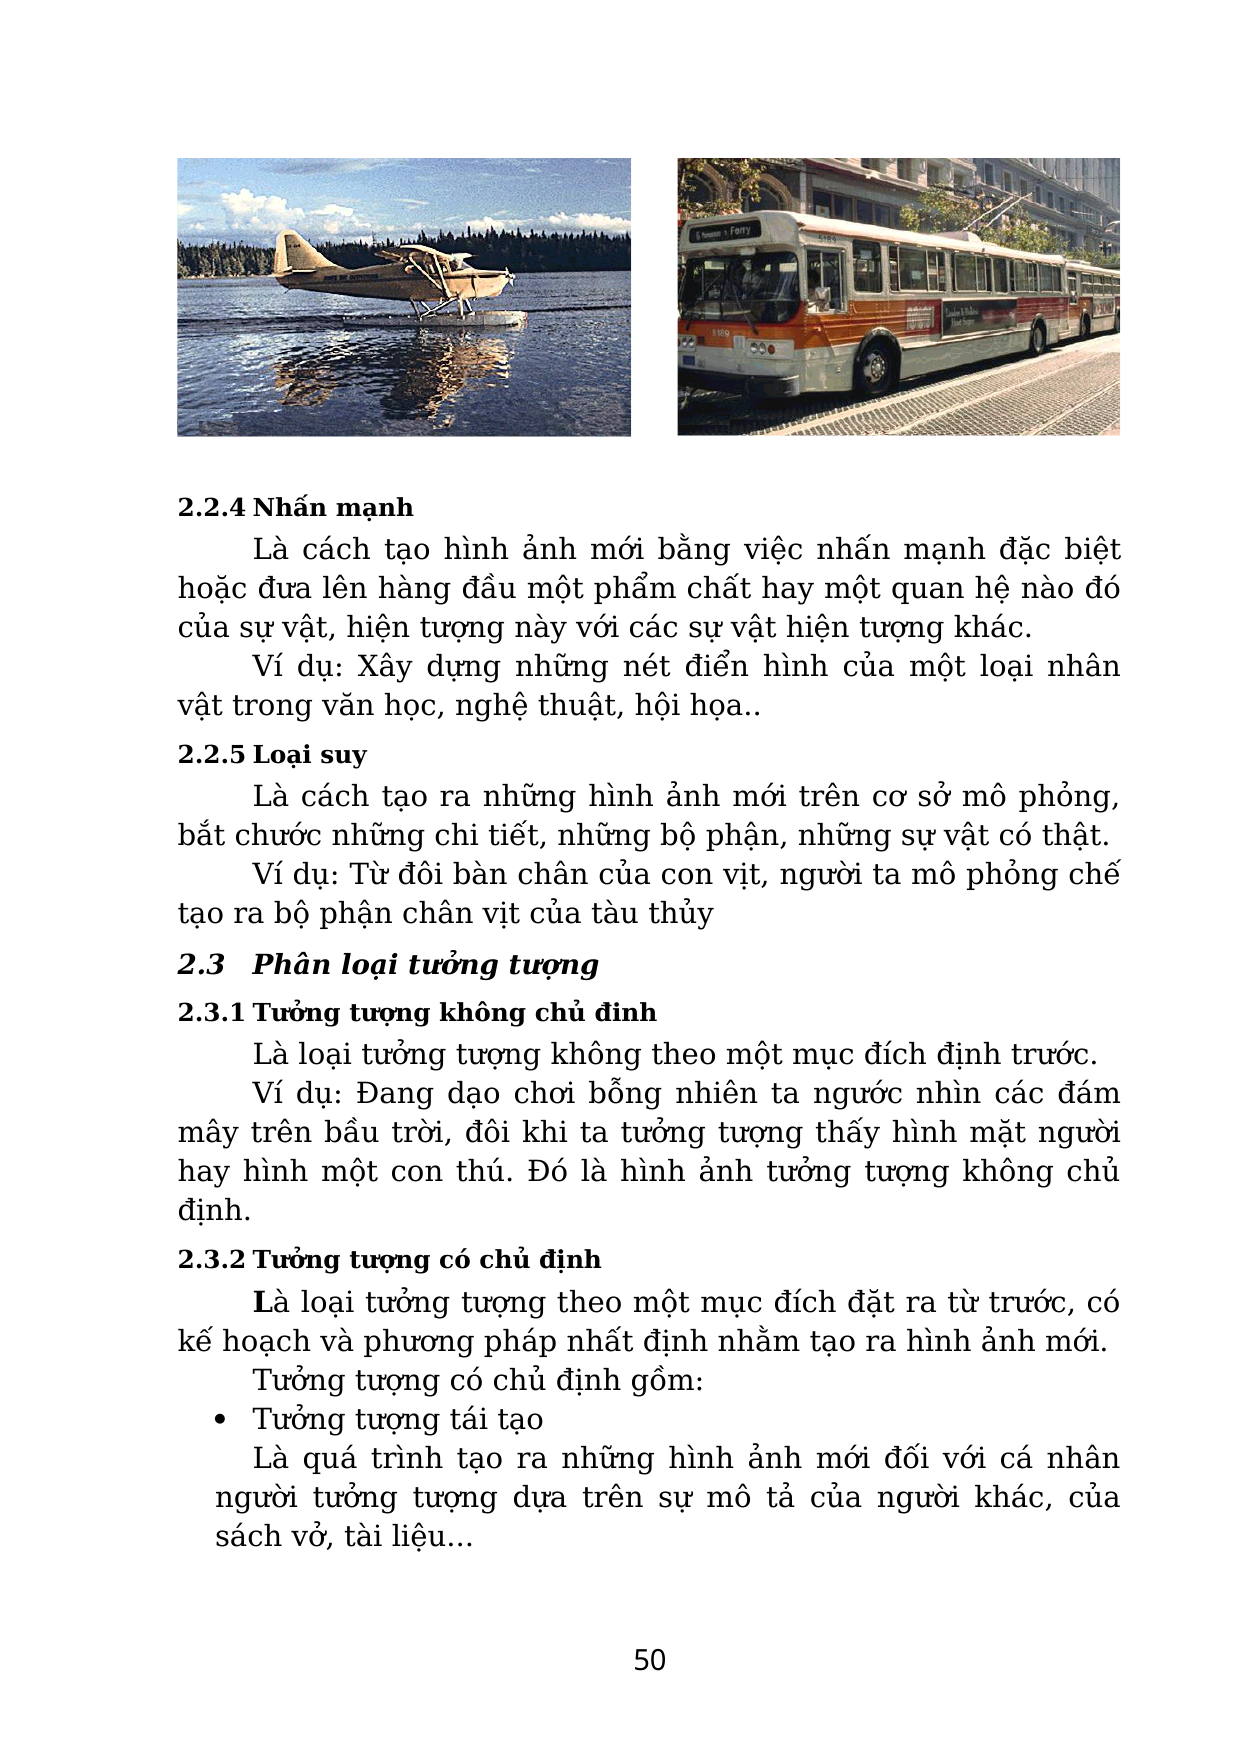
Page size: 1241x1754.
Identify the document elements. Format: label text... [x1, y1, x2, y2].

text Tưởng tượng có chủ định gồm: [177, 1363, 1122, 1397]
text Là loại tưởng tượng không theo một mục đích định trước. [177, 1038, 1122, 1072]
subtitle Loại suy [177, 740, 1122, 769]
text Là loại tưởng tượng theo một mục đích đặt ra từ trước, có kế hoạch và phương pháp nhất định nhằm tạo ra hình ảnh mới. [177, 1285, 1122, 1358]
text Ví dụ: Từ đôi bàn chân của con vịt, người ta mô phỏng chế tạo ra bộ phận chân vịt của tàu thủy [177, 858, 1122, 931]
text Là cách tạo ra những hình ảnh mới trên cơ sở mô phỏng, bắt chước những chi tiết, những bộ phận, những sự vật có thật. [177, 780, 1122, 853]
picture [677, 158, 1121, 436]
subtitle Phân loại tưởng tượng [177, 948, 1122, 981]
subtitle Nhấn mạnh [177, 493, 1122, 522]
text Ví dụ: Xây dựng những nét điển hình của một loại nhân vật trong văn học, nghệ thuật, hội họa.. [177, 649, 1122, 722]
picture [177, 158, 632, 437]
subtitle Tưởng tượng không chủ đinh [177, 998, 1122, 1027]
text Ví dụ: Đang dạo chơi bỗng nhiên ta ngước nhìn các đám mây trên bầu trời, đôi khi ta tưởng tượng thấy hình mặt người hay hình một con thú. Đó là hình ảnh tưởng tượng không chủ định. [177, 1077, 1122, 1227]
text Là quá trình tạo ra những hình ảnh mới đối với cá nhân người tưởng tượng dựa trên sự mô tả của người khác, của sách vở, tài liệu... [215, 1441, 1122, 1553]
text Là cách tạo hình ảnh mới bằng việc nhấn mạnh đặc biệt hoặc đưa lên hàng đầu một phẩm chất hay một quan hệ nào đó của sự vật, hiện tượng này với các sự vật hiện tượng khác. [177, 533, 1122, 644]
list Tưởng tượng tái tạo [215, 1402, 1122, 1436]
subtitle Tưởng tượng có chủ định [177, 1245, 1122, 1274]
